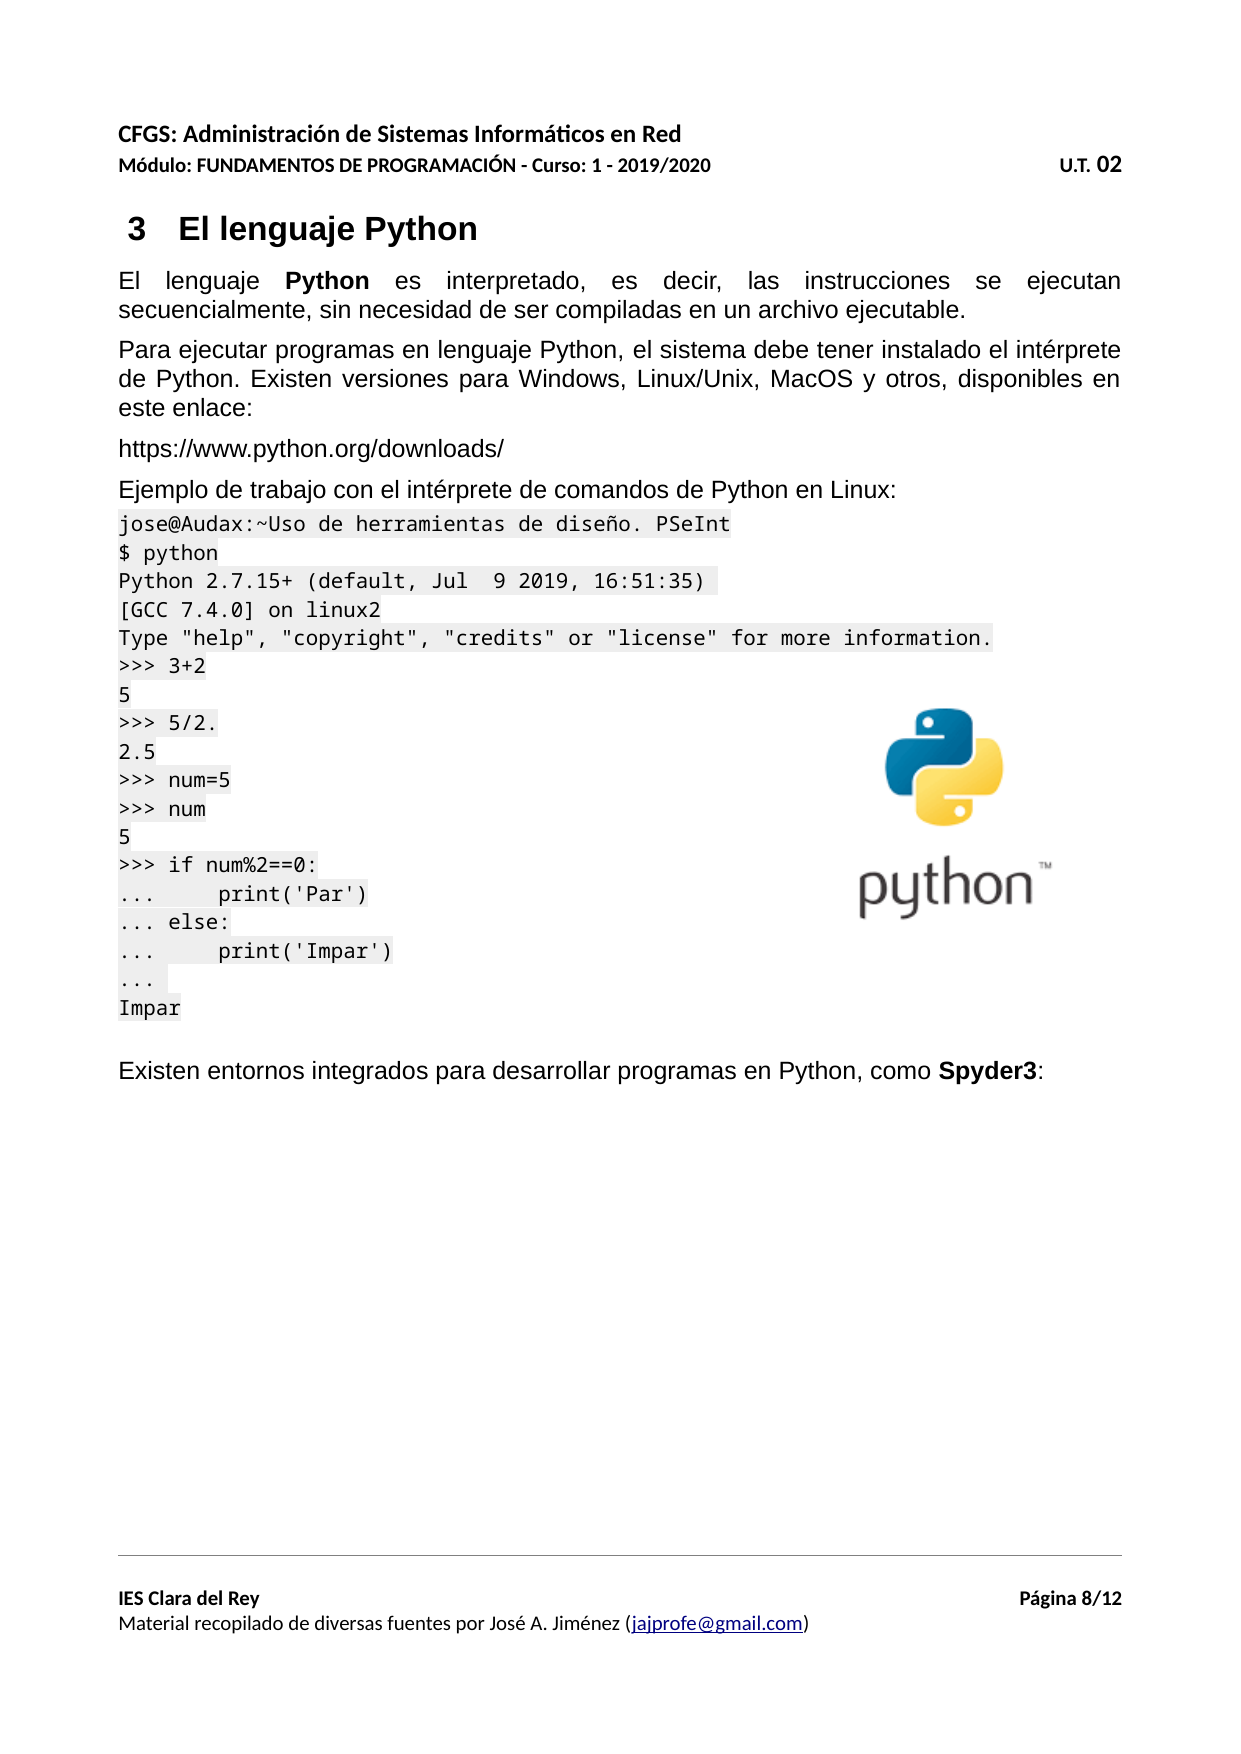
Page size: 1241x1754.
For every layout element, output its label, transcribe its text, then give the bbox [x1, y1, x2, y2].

text Ejemplo de trabajo con el intérprete de comandos de Python en Linux: [118, 474, 1122, 503]
text https://www.python.org/downloads/ [118, 434, 1122, 462]
text >>> num [118, 794, 836, 822]
text [1066, 851, 1122, 879]
text [1066, 737, 1122, 765]
text >>> if num%2==0: [118, 851, 836, 879]
text >>> num=5 [118, 765, 836, 794]
text Para ejecutar programas en lenguaje Python, el sistema debe tener instalado el intérprete de Python. Existen versiones para Windows, Linux/Unix, MacOS y otros, disponibles en este enlace: [118, 335, 1122, 422]
text ... print('Impar') [118, 936, 1122, 964]
text 5 [118, 680, 1122, 708]
text jose@Audax:~Uso de herramientas de diseño. PSeInt [118, 509, 1122, 538]
text 2.5 [118, 737, 836, 765]
text Type "help", "copyright", "credits" or "license" for more information. [118, 623, 1122, 652]
text [1066, 708, 1122, 737]
text ... [118, 964, 1122, 993]
text ... else: [118, 907, 1122, 936]
text [1066, 822, 1122, 851]
text 5 [118, 822, 836, 851]
text Existen entornos integrados para desarrollar programas en Python, como Spyder3: [118, 1056, 1122, 1084]
subtitle El lenguaje Python [118, 209, 1122, 247]
text [1066, 765, 1122, 794]
text Impar [118, 993, 1122, 1021]
text [GCC 7.4.0] on linux2 [118, 595, 1122, 623]
text El lenguaje Python es interpretado, es decir, las instrucciones se ejecutan secuencialmente, sin necesidad de ser compiladas en un archivo ejecutable. [118, 266, 1122, 323]
text >>> 3+2 [118, 652, 1122, 680]
picture [836, 701, 1066, 928]
text [1066, 879, 1122, 907]
text ... print('Par') [118, 879, 836, 907]
text >>> 5/2. [118, 708, 836, 737]
text [1066, 794, 1122, 822]
text Python 2.7.15+ (default, Jul 9 2019, 16:51:35) [118, 566, 1122, 595]
text $ python [118, 538, 1122, 566]
